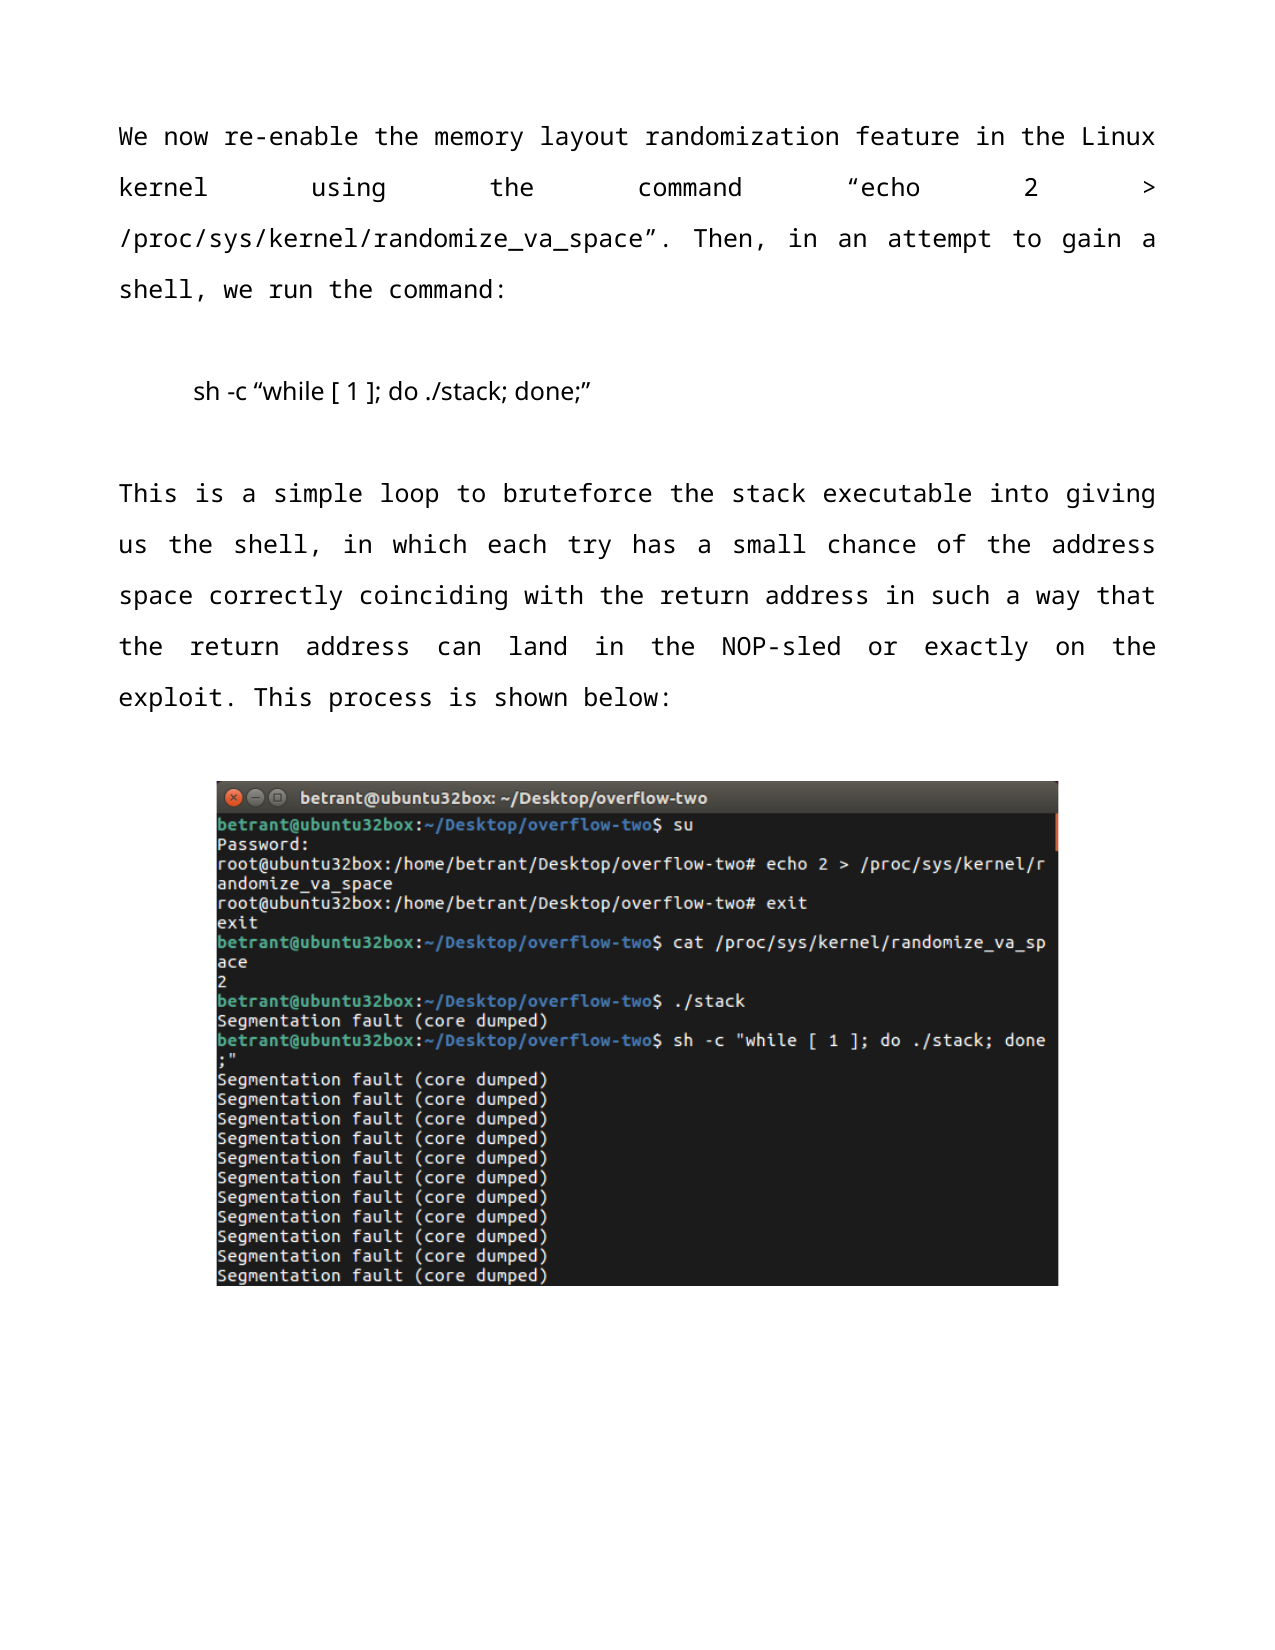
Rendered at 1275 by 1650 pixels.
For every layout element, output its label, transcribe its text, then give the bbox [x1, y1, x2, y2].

picture [216, 781, 1059, 1286]
text sh -c “while [ 1 ]; do ./stack; done;” [193, 373, 1157, 407]
text This is a simple loop to bruteforce the stack executable into giving us the shell, in which each try has a small chance of the address space correctly coinciding with the return address in such a way that the return address can land in the NOP-sled or exactly on the exploit. This process is shown below: [118, 475, 1157, 714]
text We now re-enable the memory layout randomization feature in the Linux kernel using the command “echo 2 > /proc/sys/kernel/randomize_va_space”. Then, in an attempt to gain a shell, we run the command: [118, 118, 1157, 305]
